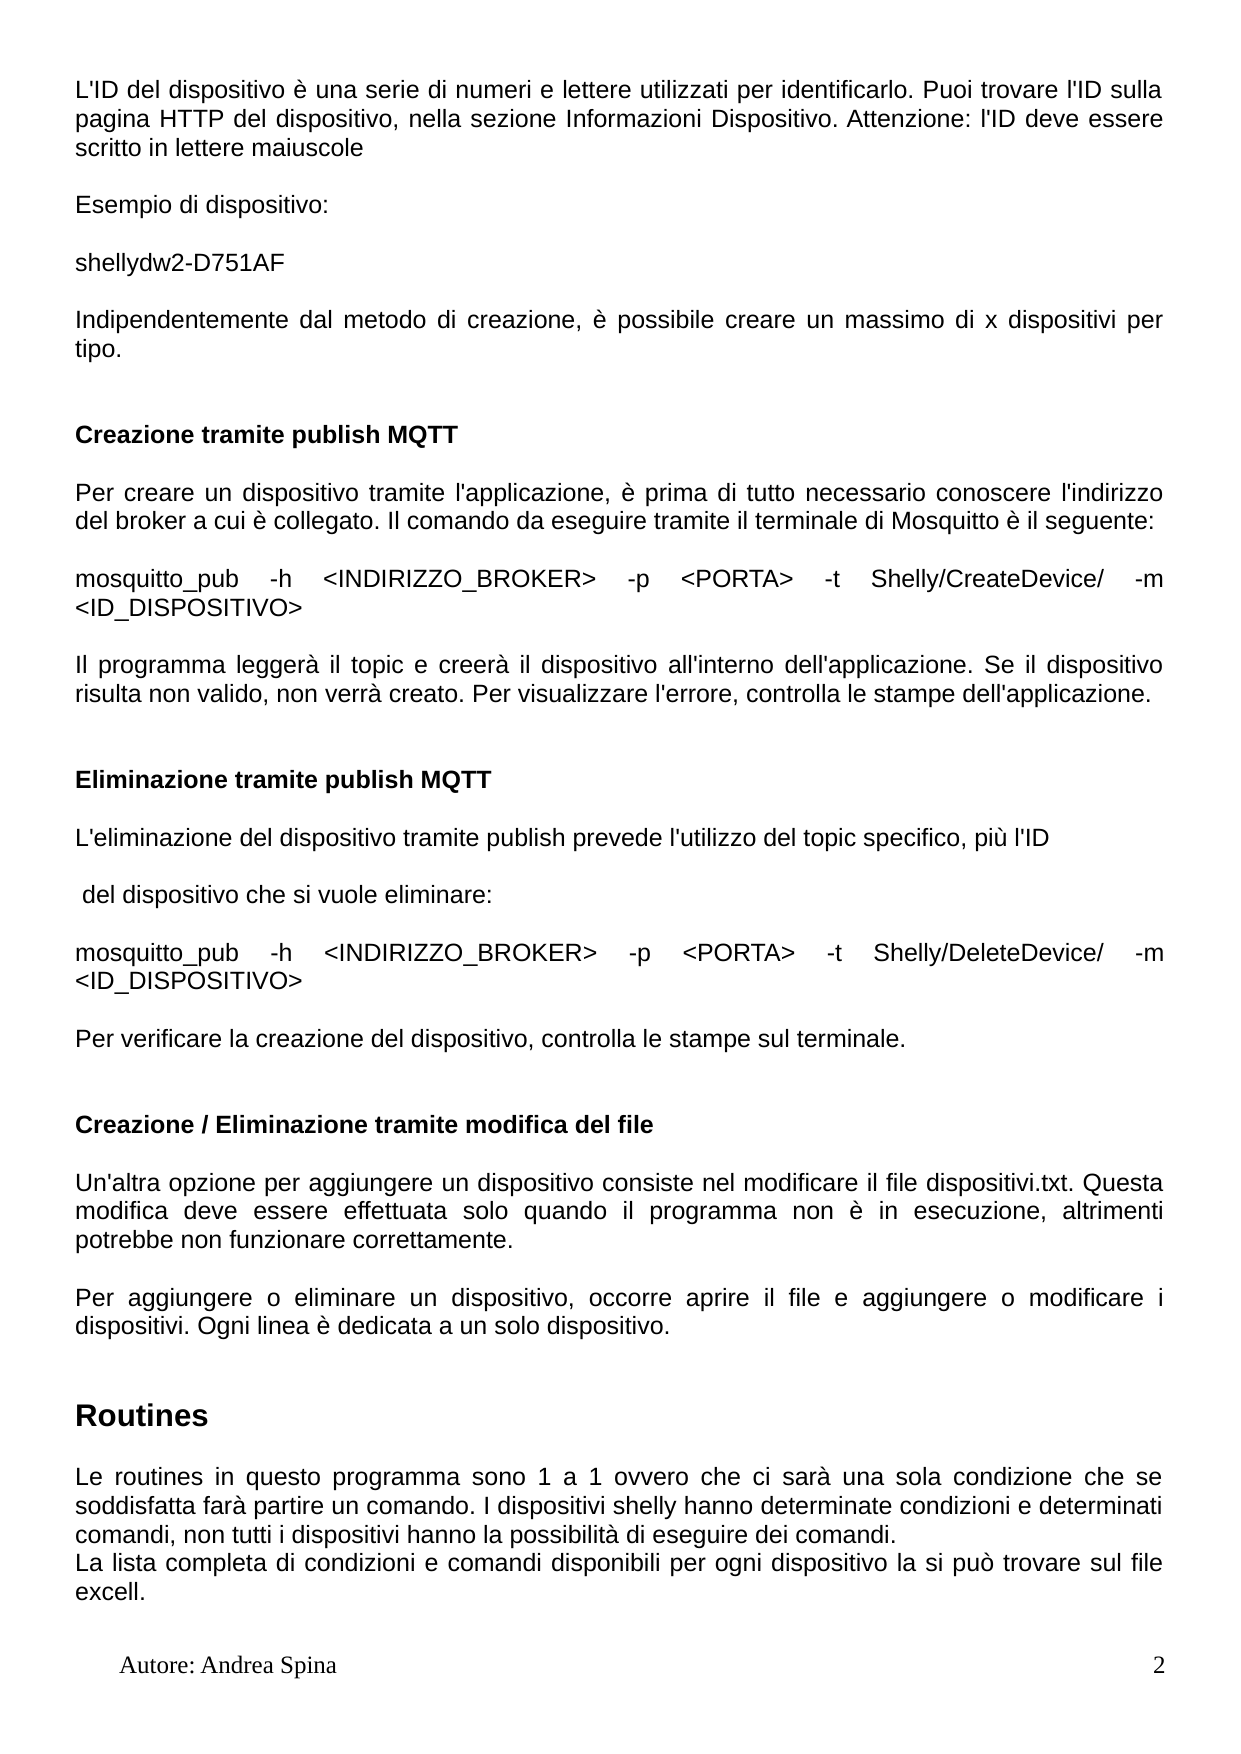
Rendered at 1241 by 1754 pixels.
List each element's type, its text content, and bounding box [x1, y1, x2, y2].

text mosquitto_pub -h <INDIRIZZO_BROKER> -p <PORTA> -t Shelly/DeleteDevice/ -m <ID_DISPOSITIVO> [75, 937, 1165, 995]
text shellydw2-D751AF [75, 247, 1165, 276]
text Creazione / Eliminazione tramite modifica del file [75, 1110, 1165, 1139]
text L'ID del dispositivo è una serie di numeri e lettere utilizzati per identificarlo. Puoi trovare l'ID sulla pagina HTTP del dispositivo, nella sezione Informazioni Dispositivo. Attenzione: l'ID deve essere scritto in lettere maiuscole [75, 75, 1165, 161]
text Indipendentemente dal metodo di creazione, è possibile creare un massimo di x dispositivi per tipo. [75, 305, 1165, 362]
text Per creare un dispositivo tramite l'applicazione, è prima di tutto necessario conoscere l'indirizzo del broker a cui è collegato. Il comando da eseguire tramite il terminale di Mosquitto è il seguente: [75, 477, 1165, 535]
text Creazione tramite publish MQTT [75, 420, 1165, 449]
text del dispositivo che si vuole eliminare: [75, 880, 1165, 909]
text mosquitto_pub -h <INDIRIZZO_BROKER> -p <PORTA> -t Shelly/CreateDevice/ -m <ID_DISPOSITIVO> [75, 564, 1165, 621]
text Un'altra opzione per aggiungere un dispositivo consiste nel modificare il file dispositivi.txt. Questa modifica deve essere effettuata solo quando il programma non è in esecuzione, altrimenti potrebbe non funzionare correttamente. [75, 1167, 1165, 1254]
text L'eliminazione del dispositivo tramite publish prevede l'utilizzo del topic specifico, più l'ID [75, 822, 1165, 851]
text Il programma leggerà il topic e creerà il dispositivo all'interno dell'applicazione. Se il dispositivo risulta non valido, non verrà creato. Per visualizzare l'errore, controlla le stampe dell'applicazione. [75, 650, 1165, 707]
text Per verificare la creazione del dispositivo, controlla le stampe sul terminale. [75, 1024, 1165, 1052]
text Per aggiungere o eliminare un dispositivo, occorre aprire il file e aggiungere o modificare i dispositivi. Ogni linea è dedicata a un solo dispositivo. [75, 1282, 1165, 1340]
text Eliminazione tramite publish MQTT [75, 765, 1165, 794]
text Le routines in questo programma sono 1 a 1 ovvero che ci sarà una sola condizione che se soddisfatta farà partire un comando. I dispositivi shelly hanno determinate condizioni e determinati comandi, non tutti i dispositivi hanno la possibilità di eseguire dei comandi. [75, 1462, 1165, 1548]
text Esempio di dispositivo: [75, 190, 1165, 219]
text Routines [75, 1397, 1165, 1433]
text La lista completa di condizioni e comandi disponibili per ogni dispositivo la si può trovare sul file excell. [75, 1548, 1165, 1606]
